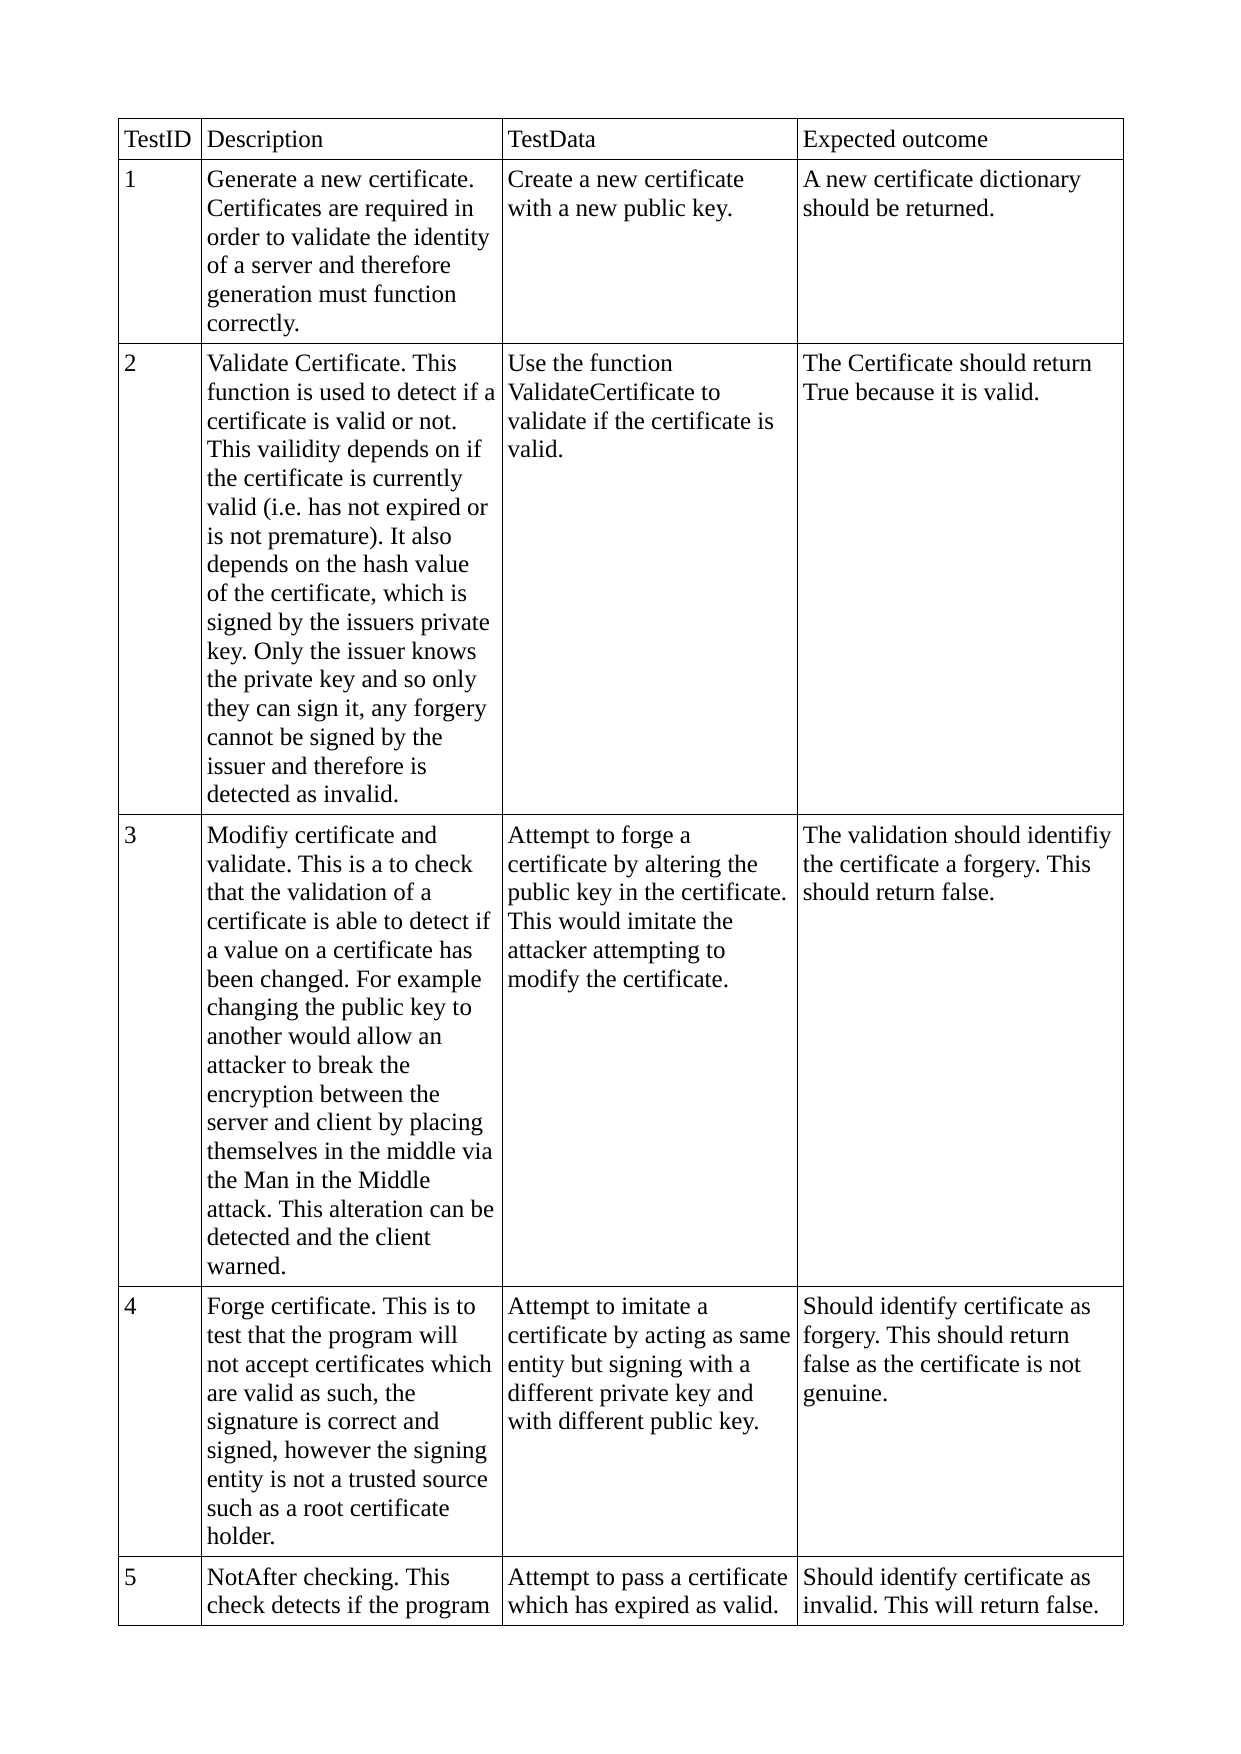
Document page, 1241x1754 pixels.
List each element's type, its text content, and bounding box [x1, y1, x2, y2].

table_header Expected outcome [798, 119, 1123, 158]
table_cell NotAfter checking. This check detects if the program [202, 1557, 502, 1625]
table_cell 4 [119, 1287, 201, 1556]
table_cell Should identify certificate as invalid. This will return false. [798, 1557, 1123, 1625]
table_cell Should identify certificate as forgery. This should return false as the certificate is not genuine. [798, 1287, 1123, 1556]
table_cell Attempt to pass a certificate which has expired as valid. [503, 1557, 797, 1625]
table_cell The validation should identifiy the certificate a forgery. This should return false. [798, 815, 1123, 1286]
table_cell A new certificate dictionary should be returned. [798, 160, 1123, 342]
table_cell The Certificate should return True because it is valid. [798, 344, 1123, 814]
table_cell Create a new certificate with a new public key. [503, 160, 797, 342]
table_cell Use the function ValidateCertificate to validate if the certificate is valid. [503, 344, 797, 814]
table_header Description [202, 119, 502, 158]
table_header TestID [119, 119, 201, 158]
table_cell 1 [119, 160, 201, 342]
table_cell Attempt to imitate a certificate by acting as same entity but signing with a different private key and with different public key. [503, 1287, 797, 1556]
table_cell 2 [119, 344, 201, 814]
table_cell Validate Certificate. This function is used to detect if a certificate is valid or not. This vailidity depends on if the certificate is currently valid (i.e. has not expired or is not premature). It also depends on the hash value of the certificate, which is signed by the issuers private key. Only the issuer knows the private key and so only they can sign it, any forgery cannot be signed by the issuer and therefore is detected as invalid. [202, 344, 502, 814]
table_cell 5 [119, 1557, 201, 1625]
table_cell Modifiy certificate and validate. This is a to check that the validation of a certificate is able to detect if a value on a certificate has been changed. For example changing the public key to another would allow an attacker to break the encryption between the server and client by placing themselves in the middle via the Man in the Middle attack. This alteration can be detected and the client warned. [202, 815, 502, 1286]
table_header TestData [503, 119, 797, 158]
table_cell Attempt to forge a certificate by altering the public key in the certificate. This would imitate the attacker attempting to modify the certificate. [503, 815, 797, 1286]
table_cell 3 [119, 815, 201, 1286]
table_cell Forge certificate. This is to test that the program will not accept certificates which are valid as such, the signature is correct and signed, however the signing entity is not a trusted source such as a root certificate holder. [202, 1287, 502, 1556]
table_cell Generate a new certificate. Certificates are required in order to validate the identity of a server and therefore generation must function correctly. [202, 160, 502, 342]
